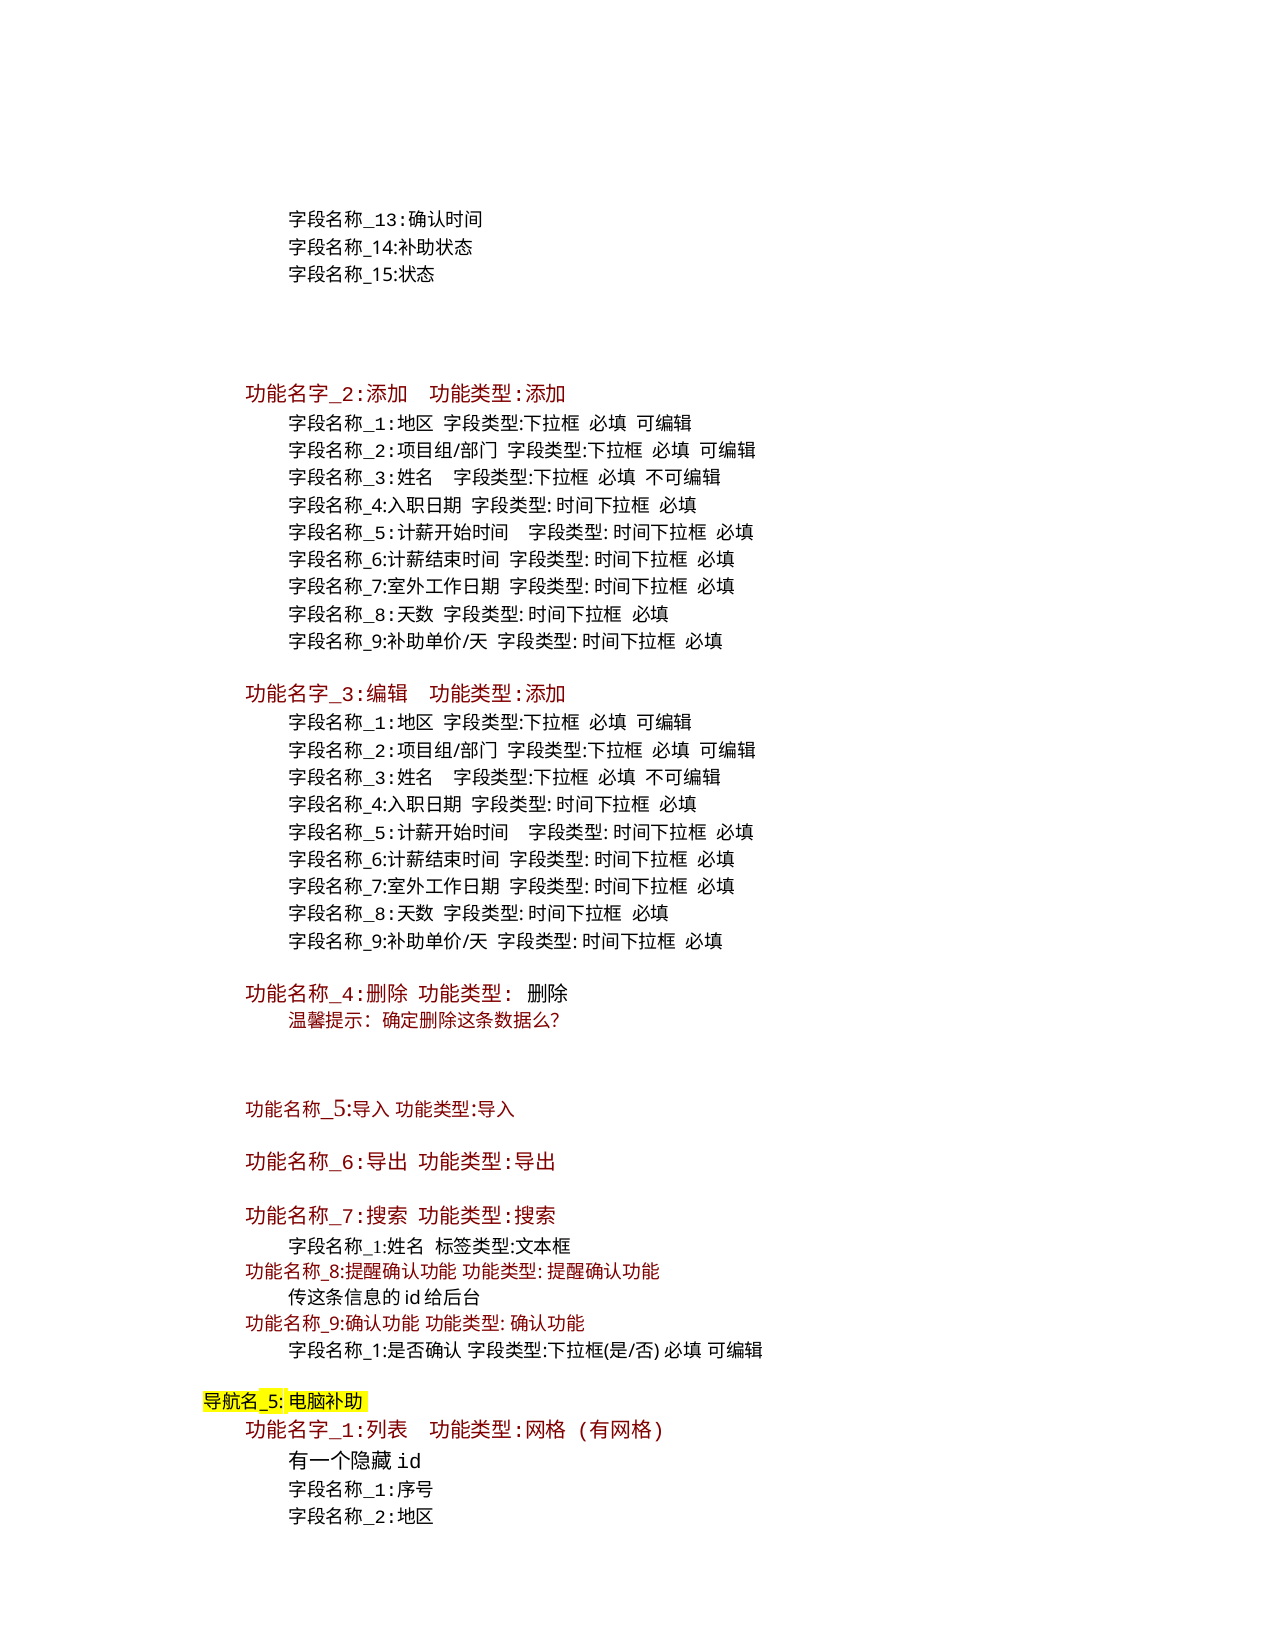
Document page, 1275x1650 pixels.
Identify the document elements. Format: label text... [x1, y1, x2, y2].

text 字段名称_1:序号 [118, 1474, 1157, 1502]
text 字段名称_5:计薪开始时间 字段类型: 时间下拉框 必填 [118, 517, 1157, 545]
text 功能名字_2:添加 功能类型:添加 [118, 378, 1157, 408]
text 字段名称_7:室外工作日期 字段类型: 时间下拉框 必填 [118, 872, 1157, 899]
text 字段名称_1:地区 字段类型:下拉框 必填 可编辑 [118, 708, 1157, 735]
text 字段名称_6:计薪结束时间 字段类型: 时间下拉框 必填 [118, 845, 1157, 872]
text 字段名称_4:入职日期 字段类型: 时间下拉框 必填 [118, 490, 1157, 517]
text 功能名称_5:导入 功能类型:导入 [118, 1093, 1157, 1122]
text 字段名称_8:天数 字段类型: 时间下拉框 必填 [118, 899, 1157, 926]
text 字段名称_2:项目组/部门 字段类型:下拉框 必填 可编辑 [118, 735, 1157, 763]
text 功能名字_1:列表 功能类型:网格 (有网格) [118, 1414, 1157, 1444]
text 字段名称_7:室外工作日期 字段类型: 时间下拉框 必填 [118, 572, 1157, 599]
text 字段名称_3:姓名 字段类型:下拉框 必填 不可编辑 [118, 763, 1157, 790]
text 字段名称_1:地区 字段类型:下拉框 必填 可编辑 [118, 408, 1157, 436]
text 功能名称_6:导出 功能类型:导出 [118, 1146, 1157, 1176]
text 字段名称_2:项目组/部门 字段类型:下拉框 必填 可编辑 [118, 436, 1157, 463]
text 功能名称_9:确认功能 功能类型: 确认功能 [118, 1310, 1157, 1335]
text 字段名称_8:天数 字段类型: 时间下拉框 必填 [118, 599, 1157, 627]
text 字段名称_15:状态 [118, 260, 1157, 287]
text 字段名称_6:计薪结束时间 字段类型: 时间下拉框 必填 [118, 545, 1157, 572]
text 功能名称_7:搜索 功能类型:搜索 [118, 1200, 1157, 1230]
text 传这条信息的id给后台 [118, 1284, 1157, 1310]
text 有一个隐藏id [118, 1444, 1157, 1474]
text 字段名称_5:计薪开始时间 字段类型: 时间下拉框 必填 [118, 817, 1157, 845]
text 字段名称_13:确认时间 [118, 205, 1157, 232]
text 字段名称_4:入职日期 字段类型: 时间下拉框 必填 [118, 790, 1157, 817]
text 功能名称_8:提醒确认功能 功能类型: 提醒确认功能 [118, 1259, 1157, 1284]
text 字段名称_9:补助单价/天 字段类型: 时间下拉框 必填 [118, 926, 1157, 954]
text 字段名称_3:姓名 字段类型:下拉框 必填 不可编辑 [118, 463, 1157, 490]
text 导航名_5: 电脑补助 [118, 1388, 1157, 1414]
text 字段名称_1:是否确认 字段类型:下拉框(是/否) 必填 可编辑 [118, 1335, 1157, 1363]
text 字段名称_14:补助状态 [118, 232, 1157, 260]
text 温馨提示：确定删除这条数据么？ [118, 1008, 1157, 1033]
text 字段名称_2:地区 [118, 1502, 1157, 1529]
text 功能名称_4:删除 功能类型: 删除 [118, 977, 1157, 1008]
text 字段名称_1:姓名 标签类型:文本框 [118, 1230, 1157, 1259]
text 功能名字_3:编辑 功能类型:添加 [118, 677, 1157, 708]
text 字段名称_9:补助单价/天 字段类型: 时间下拉框 必填 [118, 627, 1157, 654]
